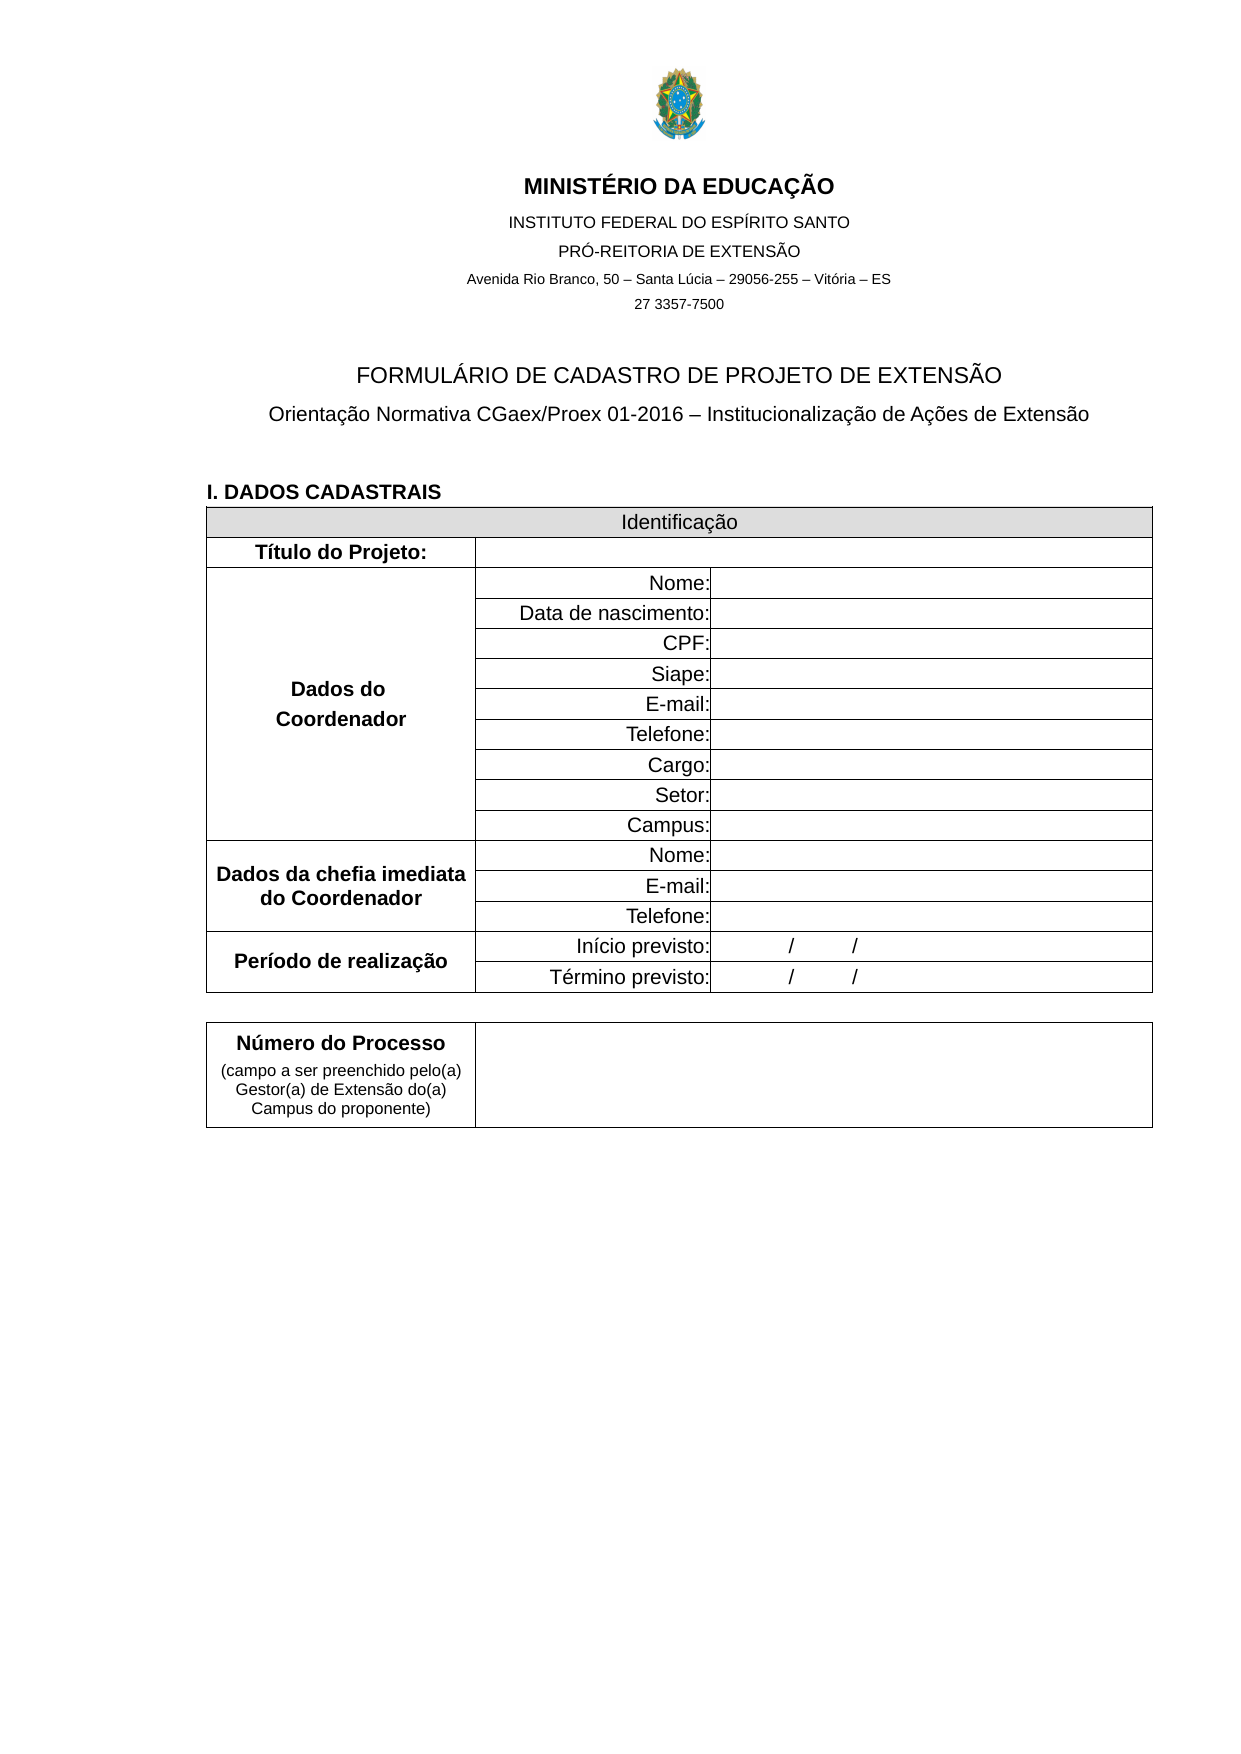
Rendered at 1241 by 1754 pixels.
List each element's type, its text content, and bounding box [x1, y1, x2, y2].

table_cell Nome: [476, 841, 710, 870]
text Avenida Rio Branco, 50 – Santa Lúcia – 29056-255 – Vitória – ES [207, 270, 1152, 287]
table_cell CPF: [476, 629, 710, 658]
table_cell [711, 871, 1152, 901]
text I. DADOS CADASTRAIS [207, 479, 1152, 503]
table_cell [711, 599, 1152, 628]
table_cell [711, 841, 1152, 870]
table_cell Dados do Coordenador [207, 568, 475, 840]
table_cell Nome: [476, 568, 710, 597]
table_cell Telefone: [476, 902, 710, 931]
table_header Número do Processo (campo a ser preenchido pelo(a) Gestor(a) de Extensão do(a) Campus do proponente) [207, 1023, 475, 1127]
table_cell [711, 629, 1152, 658]
text INSTITUTO FEDERAL DO ESPÍRITO SANTO [207, 213, 1152, 232]
text FORMULÁRIO DE CADASTRO DE PROJETO DE EXTENSÃO [207, 362, 1152, 389]
table_cell E-mail: [476, 871, 710, 901]
table_cell Telefone: [476, 720, 710, 749]
table_cell [711, 659, 1152, 688]
table_cell [711, 750, 1152, 779]
table_header [476, 1023, 1152, 1127]
table_cell Cargo: [476, 750, 710, 779]
table_cell [711, 689, 1152, 719]
table_cell Dados da chefia imediata do Coordenador [207, 841, 475, 931]
table_cell Data de nascimento: [476, 599, 710, 628]
table_cell [711, 720, 1152, 749]
table_cell Título do Projeto: [207, 538, 475, 567]
text 27 3357-7500 [207, 295, 1152, 312]
table_cell / / [711, 962, 1152, 991]
table_cell Período de realização [207, 932, 475, 991]
table_cell Início previsto: [476, 932, 710, 961]
table_cell Siape: [476, 659, 710, 688]
text MINISTÉRIO DA EDUCAÇÃO [207, 173, 1152, 200]
table_cell [711, 811, 1152, 840]
table_cell [711, 902, 1152, 931]
table_header Identificação [207, 508, 1152, 537]
table_cell [711, 568, 1152, 597]
table_cell / / [711, 932, 1152, 961]
table_cell Setor: [476, 780, 710, 809]
table_cell Campus: [476, 811, 710, 840]
table_cell [711, 780, 1152, 809]
text PRÓ-REITORIA DE EXTENSÃO [207, 242, 1152, 261]
table_cell E-mail: [476, 689, 710, 719]
table_cell Término previsto: [476, 962, 710, 991]
table_cell [476, 538, 1152, 567]
text Orientação Normativa CGaex/Proex 01-2016 – Institucionalização de Ações de Extensão [207, 401, 1152, 425]
